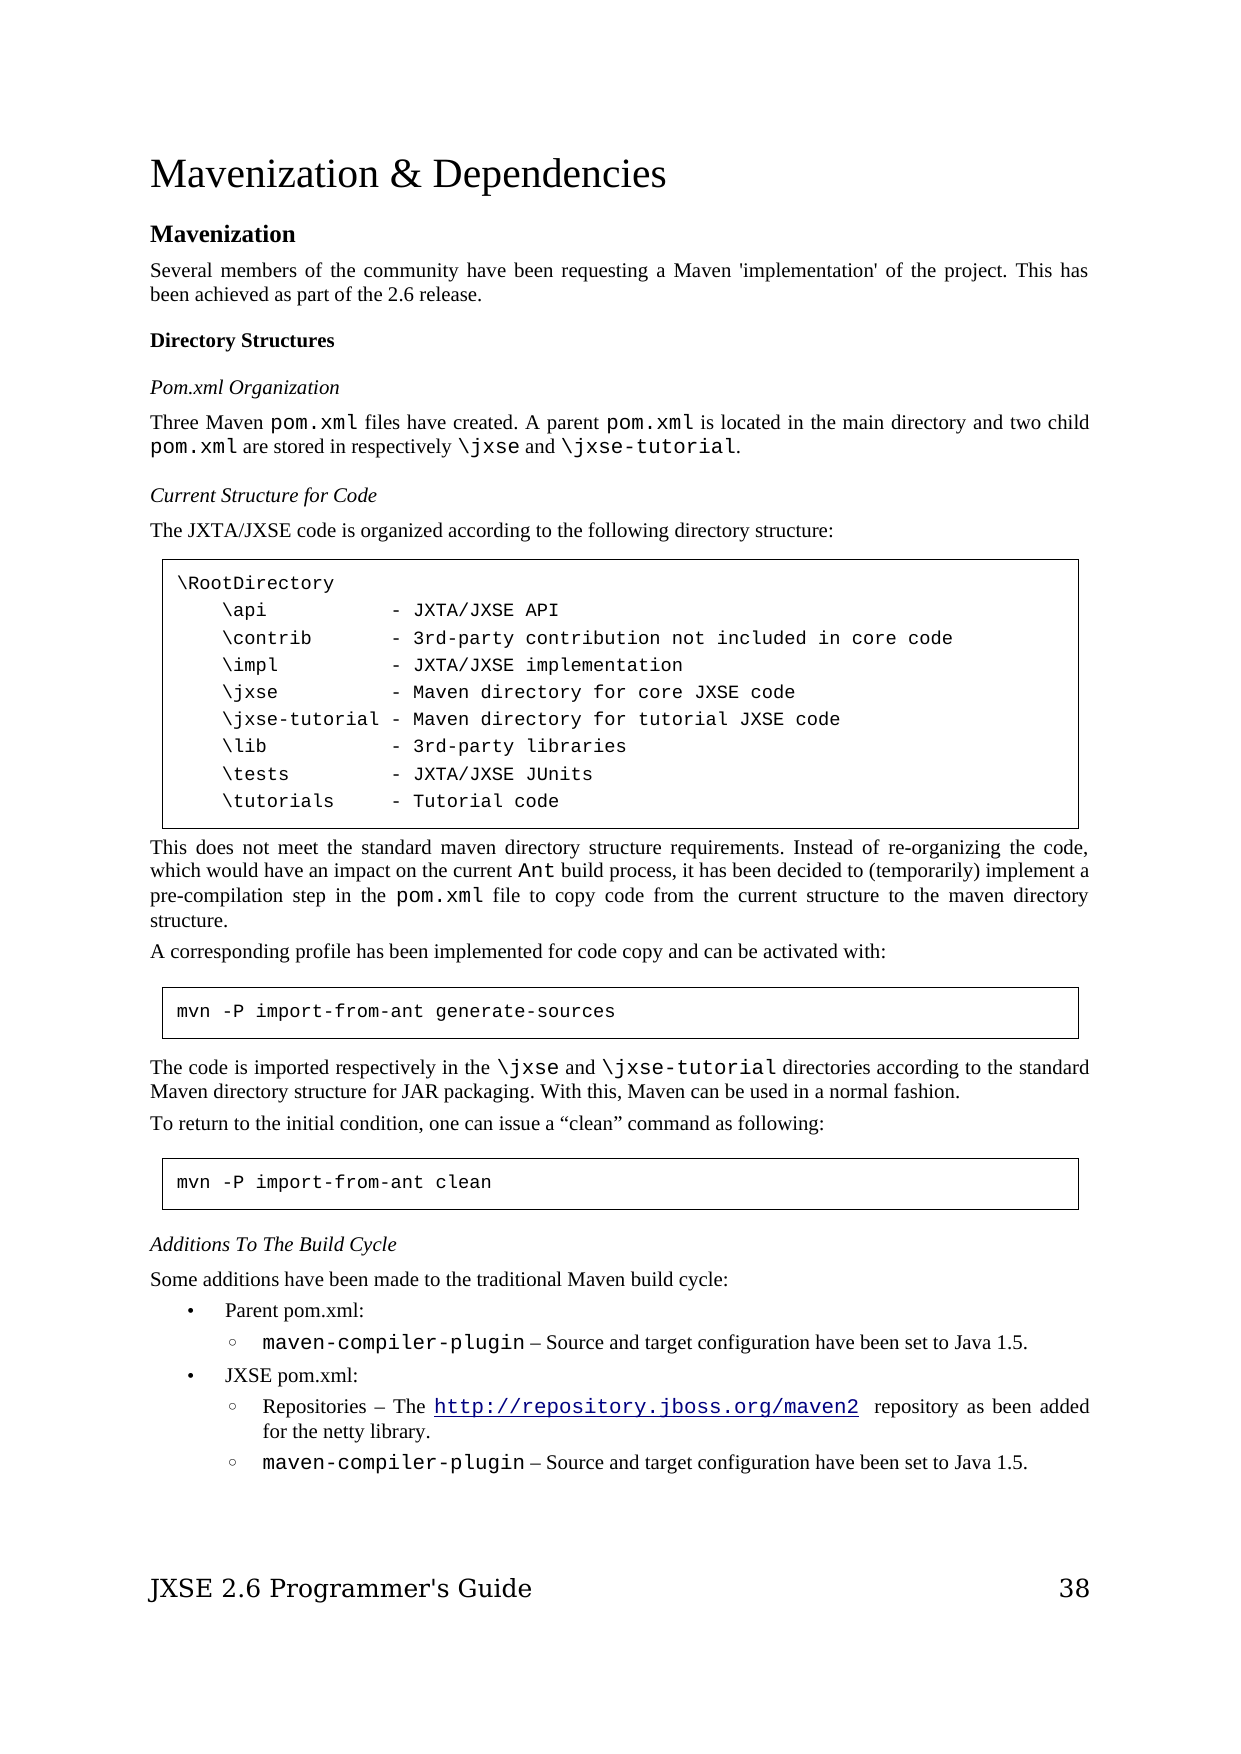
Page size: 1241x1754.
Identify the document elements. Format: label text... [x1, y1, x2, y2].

text This does not meet the standard maven directory structure requirements. Instead of re-organizing the code, which would have an impact on the current Ant build process, it has been decided to (temporarily) implement a pre-compilation step in the pom.xml file to copy code from the current structure to the maven directory structure. [150, 836, 1090, 932]
text \RootDirectory [163, 560, 1078, 586]
text The code is imported respectively in the \jxse and \jxse-tutorial directories according to the standard Maven directory structure for JAR packaging. With this, Maven can be used in a normal fashion. [150, 1056, 1090, 1103]
text \impl - JXTA/JXSE implementation [163, 641, 1078, 668]
text The JXTA/JXSE code is organized according to the following directory structure: [150, 518, 1090, 542]
text A corresponding profile has been implemented for code copy and can be activated with: [150, 940, 1090, 963]
text \tutorials - Tutorial code [163, 777, 1078, 828]
text Three Maven pom.xml files have created. A parent pom.xml is located in the main directory and two child pom.xml are stored in respectively \jxse and \jxse-tutorial. [150, 411, 1090, 460]
text \jxse - Maven directory for core JXSE code [163, 668, 1078, 695]
list maven-compiler-plugin – Source and target configuration have been set to Java 1.5. [225, 1451, 1090, 1476]
text Directory Structures [150, 329, 1090, 352]
text Some additions have been made to the traditional Maven build cycle: [150, 1268, 1090, 1291]
text mvn -P import-from-ant generate-sources [163, 988, 1078, 1038]
list maven-compiler-plugin – Source and target configuration have been set to Java 1.5. [225, 1331, 1090, 1355]
list Repositories – The http://repository.jboss.org/maven2 repository as been added for the netty library. [225, 1395, 1090, 1443]
text Mavenization & Dependencies [150, 150, 1090, 196]
text \lib - 3rd-party libraries [163, 722, 1078, 749]
text Several members of the community have been requesting a Maven 'implementation' of the project. This has been achieved as part of the 2.6 release. [150, 259, 1090, 305]
text Current Structure for Code [150, 484, 1090, 507]
text \tests - JXTA/JXSE JUnits [163, 749, 1078, 777]
text Additions To The Build Cycle [150, 1233, 1090, 1256]
text mvn -P import-from-ant clean [163, 1159, 1078, 1209]
text Mavenization [150, 220, 1090, 248]
list JXSE pom.xml: [187, 1364, 1090, 1387]
text \jxse-tutorial - Maven directory for tutorial JXSE code [163, 695, 1078, 722]
text \api - JXTA/JXSE API [163, 586, 1078, 614]
text \contrib - 3rd-party contribution not included in core code [163, 614, 1078, 641]
text Pom.xml Organization [150, 376, 1090, 399]
list Parent pom.xml: [187, 1299, 1090, 1322]
text To return to the initial condition, one can issue a “clean” command as following: [150, 1112, 1090, 1135]
